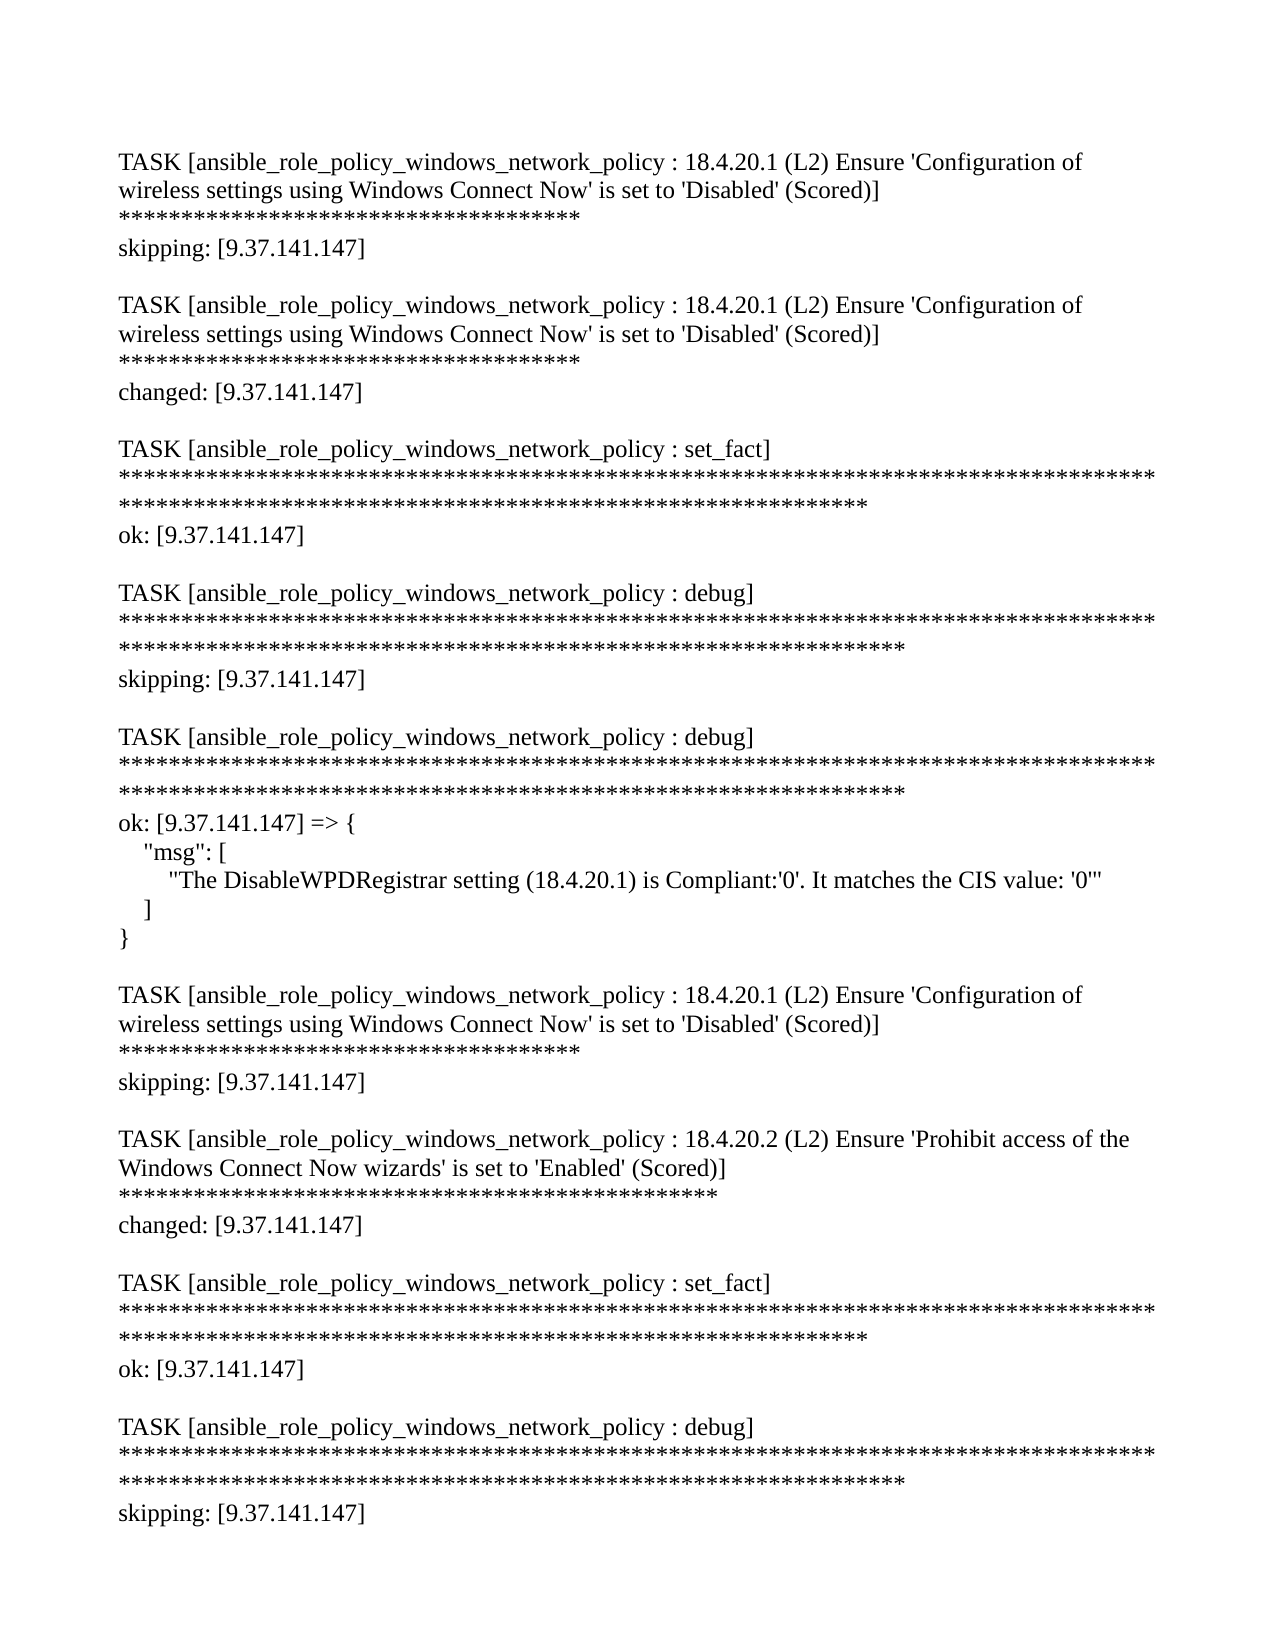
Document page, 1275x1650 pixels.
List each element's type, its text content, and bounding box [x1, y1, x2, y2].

text ok: [9.37.141.147] => { [118, 808, 1157, 837]
text ok: [9.37.141.147] [118, 1354, 1157, 1383]
text TASK [ansible_role_policy_windows_network_policy : debug] ************************************************************************************************************************************************** [118, 578, 1157, 664]
text TASK [ansible_role_policy_windows_network_policy : set_fact] *********************************************************************************************************************************************** [118, 434, 1157, 521]
text } [118, 923, 1157, 952]
text skipping: [9.37.141.147] [118, 1498, 1157, 1527]
text ok: [9.37.141.147] [118, 521, 1157, 549]
text ] [118, 894, 1157, 923]
text changed: [9.37.141.147] [118, 377, 1157, 406]
text changed: [9.37.141.147] [118, 1211, 1157, 1239]
text skipping: [9.37.141.147] [118, 233, 1157, 262]
text "msg": [ [118, 837, 1157, 866]
text TASK [ansible_role_policy_windows_network_policy : 18.4.20.1 (L2) Ensure 'Configuration of wireless settings using Windows Connect Now' is set to 'Disabled' (Scored)] ************************************* [118, 147, 1157, 233]
text skipping: [9.37.141.147] [118, 664, 1157, 693]
text TASK [ansible_role_policy_windows_network_policy : 18.4.20.2 (L2) Ensure 'Prohibit access of the Windows Connect Now wizards' is set to 'Enabled' (Scored)] ************************************************ [118, 1124, 1157, 1211]
text skipping: [9.37.141.147] [118, 1067, 1157, 1096]
text TASK [ansible_role_policy_windows_network_policy : debug] ************************************************************************************************************************************************** [118, 1412, 1157, 1498]
text TASK [ansible_role_policy_windows_network_policy : debug] ************************************************************************************************************************************************** [118, 722, 1157, 808]
text "The DisableWPDRegistrar setting (18.4.20.1) is Compliant:'0'. It matches the CIS value: '0'" [118, 866, 1157, 894]
text TASK [ansible_role_policy_windows_network_policy : 18.4.20.1 (L2) Ensure 'Configuration of wireless settings using Windows Connect Now' is set to 'Disabled' (Scored)] ************************************* [118, 981, 1157, 1067]
text TASK [ansible_role_policy_windows_network_policy : 18.4.20.1 (L2) Ensure 'Configuration of wireless settings using Windows Connect Now' is set to 'Disabled' (Scored)] ************************************* [118, 291, 1157, 377]
text TASK [ansible_role_policy_windows_network_policy : set_fact] *********************************************************************************************************************************************** [118, 1268, 1157, 1354]
